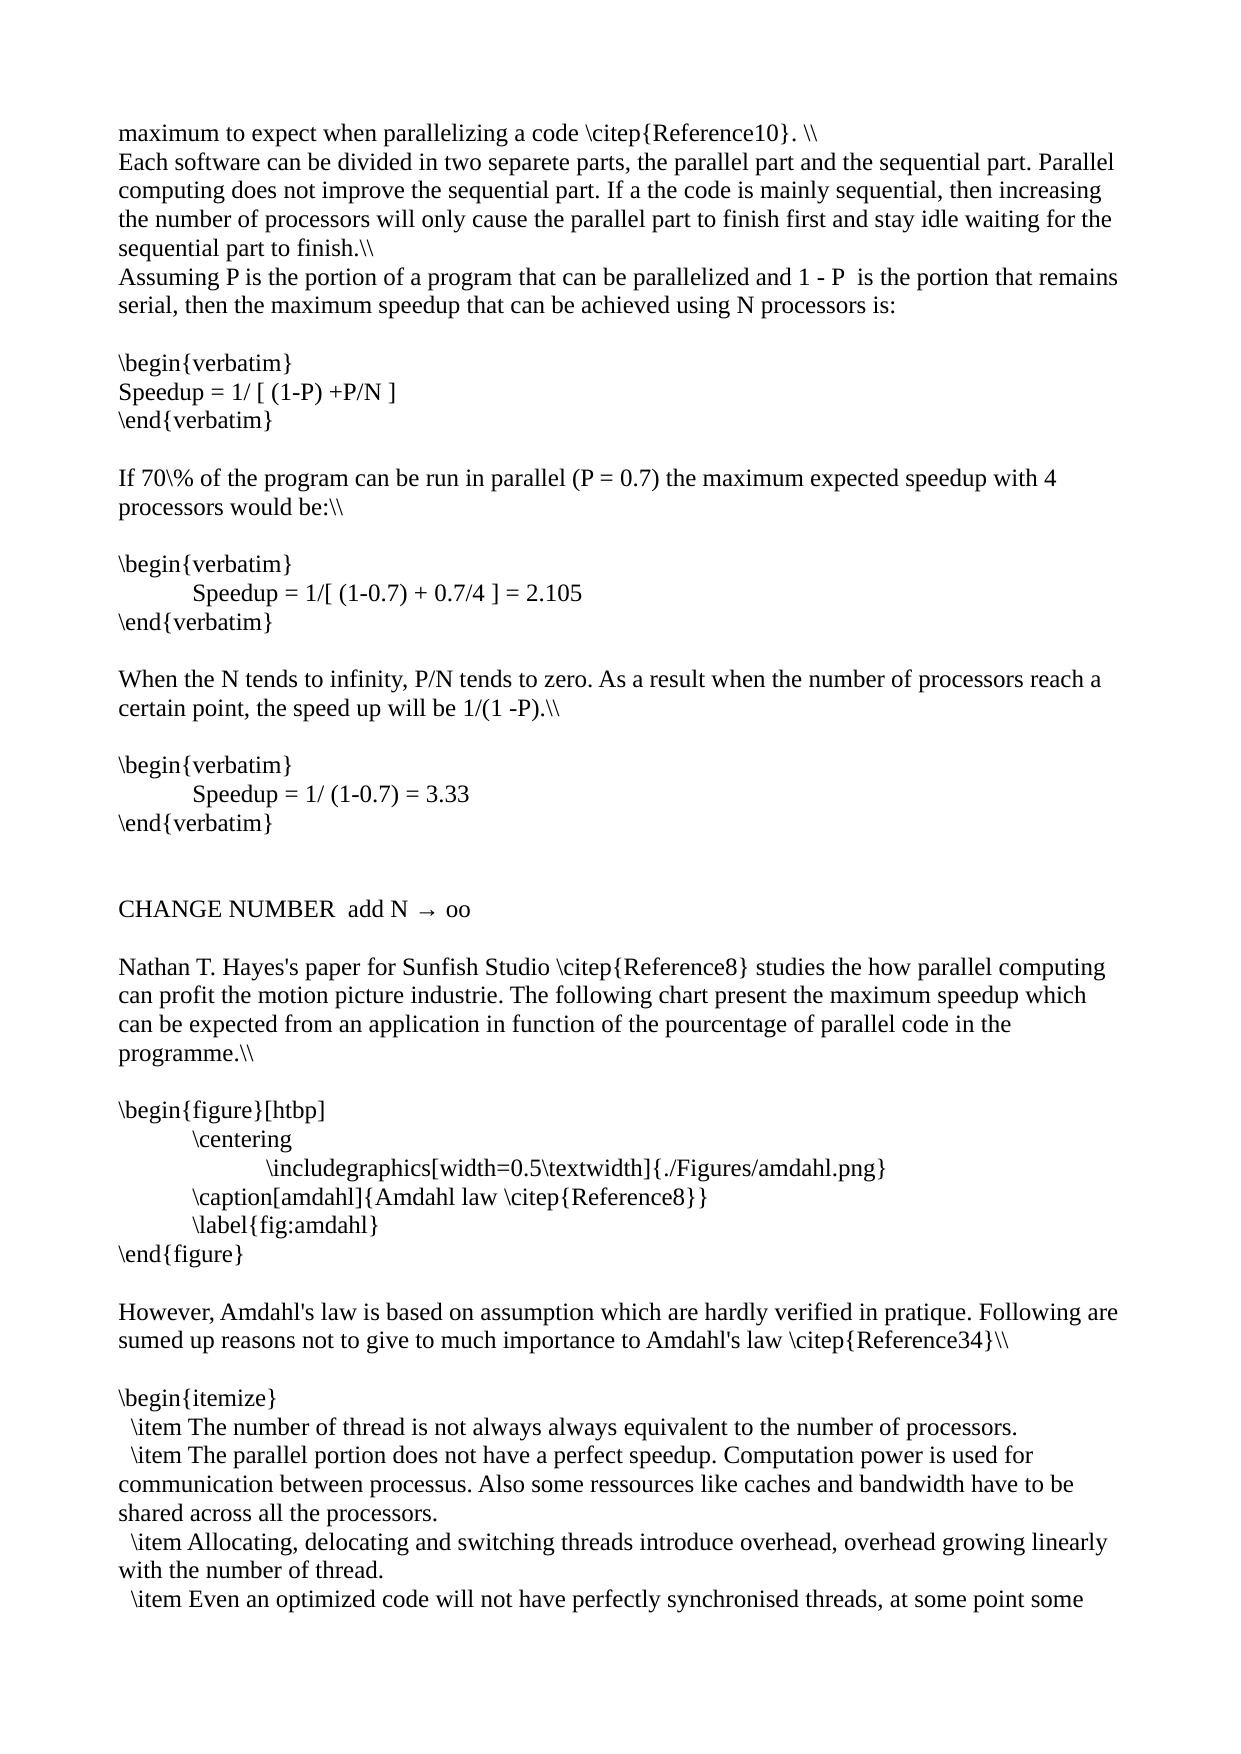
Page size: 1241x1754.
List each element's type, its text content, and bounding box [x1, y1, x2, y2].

text Assuming P is the portion of a program that can be parallelized and 1 - P is the portion that remains serial, then the maximum speedup that can be achieved using N processors is: [118, 262, 1122, 319]
text Speedup = 1/[ (1-0.7) + 0.7/4 ] = 2.105 [118, 578, 1122, 607]
text \caption[amdahl]{Amdahl law \citep{Reference8}} [118, 1182, 1122, 1211]
text \end{verbatim} [118, 808, 1122, 837]
text \begin{figure}[htbp] [118, 1096, 1122, 1124]
text Nathan T. Hayes's paper for Sunfish Studio \citep{Reference8} studies the how parallel computing can profit the motion picture industrie. The following chart present the maximum speedup which can be expected from an application in function of the pourcentage of parallel code in the programme.\\ [118, 952, 1122, 1067]
text \begin{itemize} [118, 1383, 1122, 1412]
text Each software can be divided in two separete parts, the parallel part and the sequential part. Parallel computing does not improve the sequential part. If a the code is mainly sequential, then increasing the number of processors will only cause the parallel part to finish first and stay idle waiting for the sequential part to finish.\\ [118, 147, 1122, 262]
text CHANGE NUMBER add N → oo [118, 894, 1122, 923]
text If 70\% of the program can be run in parallel (P = 0.7) the maximum expected speedup with 4 processors would be:\\ [118, 463, 1122, 521]
text \end{verbatim} [118, 607, 1122, 636]
text \begin{verbatim} [118, 549, 1122, 578]
text When the N tends to infinity, P/N tends to zero. As a result when the number of processors reach a certain point, the speed up will be 1/(1 -P).\\ [118, 664, 1122, 722]
text maximum to expect when parallelizing a code \citep{Reference10}. \\ [118, 118, 1122, 147]
text \item Even an optimized code will not have perfectly synchronised threads, at some point some [118, 1584, 1122, 1613]
text \centering [118, 1124, 1122, 1153]
text \end{verbatim} [118, 406, 1122, 434]
text \end{figure} [118, 1239, 1122, 1268]
text \includegraphics[width=0.5\textwidth]{./Figures/amdahl.png} [118, 1153, 1122, 1182]
text Speedup = 1/ [ (1-P) +P/N ] [118, 377, 1122, 406]
text \item Allocating, delocating and switching threads introduce overhead, overhead growing linearly with the number of thread. [118, 1527, 1122, 1584]
text However, Amdahl's law is based on assumption which are hardly verified in pratique. Following are sumed up reasons not to give to much importance to Amdahl's law \citep{Reference34}\\ [118, 1297, 1122, 1354]
text \label{fig:amdahl} [118, 1211, 1122, 1239]
text \begin{verbatim} [118, 751, 1122, 779]
text \begin{verbatim} [118, 348, 1122, 377]
text Speedup = 1/ (1-0.7) = 3.33 [118, 779, 1122, 808]
text \item The number of thread is not always always equivalent to the number of processors. [118, 1412, 1122, 1441]
text \item The parallel portion does not have a perfect speedup. Computation power is used for communication between processus. Also some ressources like caches and bandwidth have to be shared across all the processors. [118, 1441, 1122, 1527]
